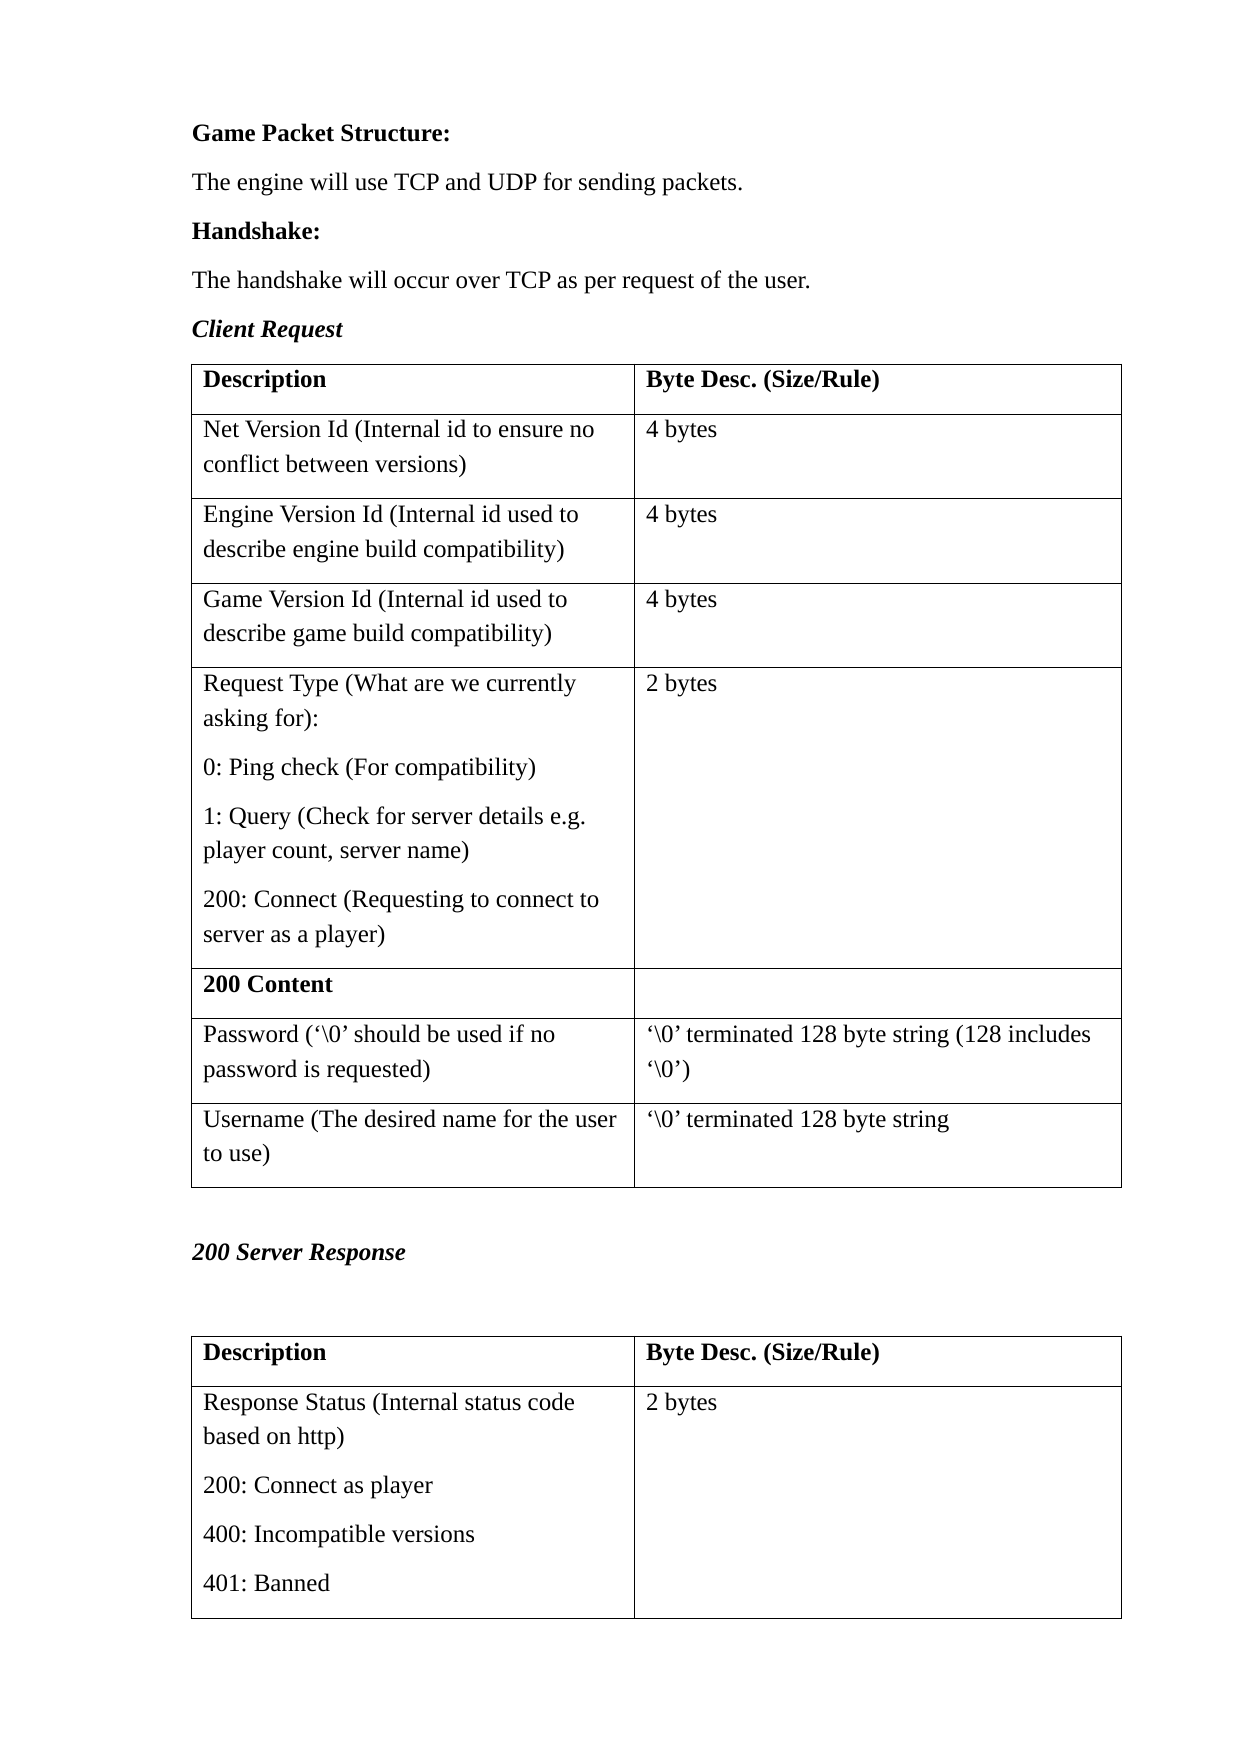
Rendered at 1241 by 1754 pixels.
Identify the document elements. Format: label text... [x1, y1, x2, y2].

table_cell 2 bytes [635, 668, 1121, 968]
table_cell Username (The desired name for the user to use) [192, 1104, 634, 1187]
table_header Description [192, 365, 634, 413]
table_cell Game Version Id (Internal id used to describe game build compatibility) [192, 584, 634, 667]
text The handshake will occur over TCP as per request of the user. [192, 265, 1122, 294]
table_cell Password (‘\0’ should be used if no password is requested) [192, 1019, 634, 1103]
text 200 Server Response [118, 1237, 1122, 1266]
table_cell Engine Version Id (Internal id used to describe engine build compatibility) [192, 499, 634, 583]
table_cell 4 bytes [635, 415, 1121, 498]
table_cell 200 Content [192, 969, 634, 1018]
table_cell [635, 969, 1121, 1018]
table_header Byte Desc. (Size/Rule) [635, 365, 1121, 413]
text Handshake: [192, 216, 1122, 245]
table_cell Request Type (What are we currently asking for): 0: Ping check (For compatibility) 1: Query (Check for server details e.g. player count, server name) 200: Connect (Requesting to connect to server as a player) [192, 668, 634, 968]
table_header Byte Desc. (Size/Rule) [635, 1337, 1121, 1386]
text The engine will use TCP and UDP for sending packets. [192, 167, 1122, 196]
table_cell ‘\0’ terminated 128 byte string [635, 1104, 1121, 1187]
table_header Description [192, 1337, 634, 1386]
table_cell 4 bytes [635, 584, 1121, 667]
table_cell Net Version Id (Internal id to ensure no conflict between versions) [192, 415, 634, 498]
table_cell 2 bytes [635, 1387, 1121, 1617]
table_cell Response Status (Internal status code based on http) 200: Connect as player 400: Incompatible versions 401: Banned [192, 1387, 634, 1617]
text Client Request [192, 314, 1122, 343]
text Game Packet Structure: [192, 118, 1122, 147]
table_cell 4 bytes [635, 499, 1121, 583]
table_cell ‘\0’ terminated 128 byte string (128 includes ‘\0’) [635, 1019, 1121, 1103]
